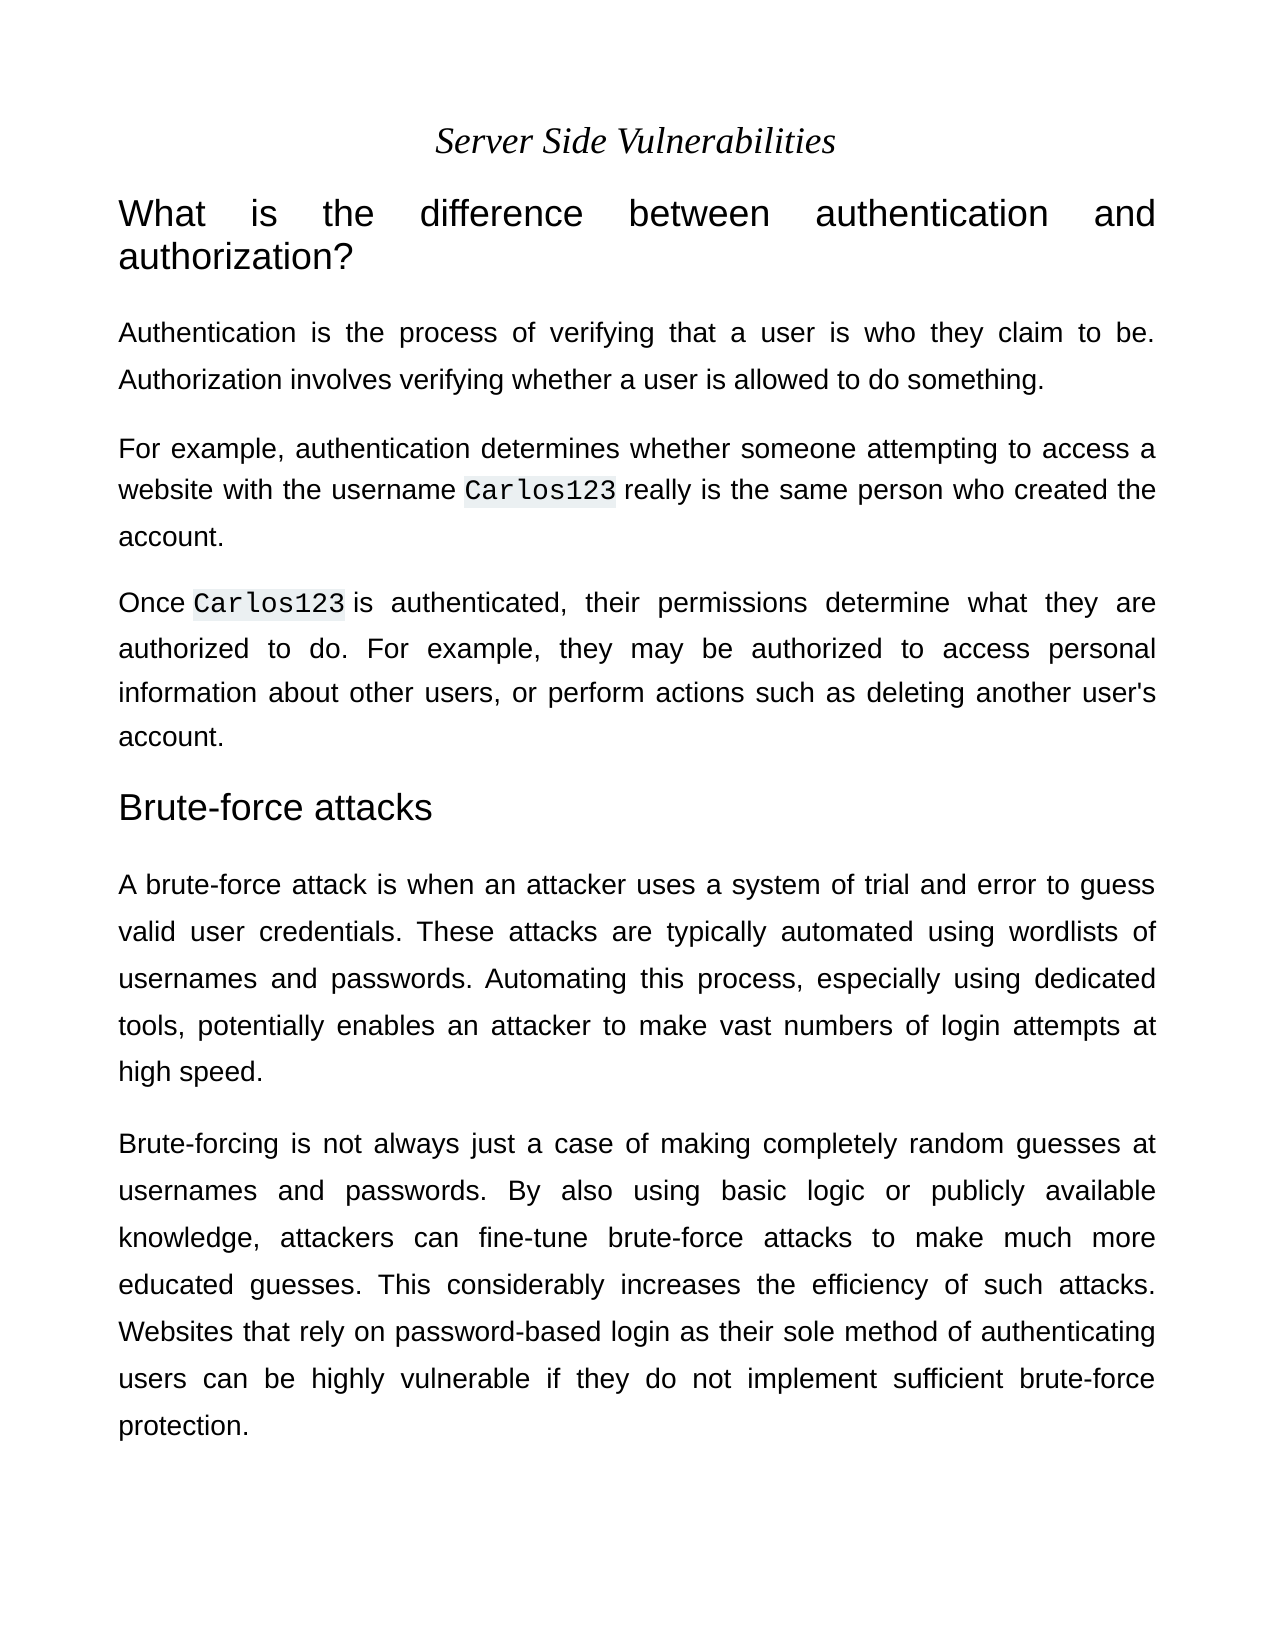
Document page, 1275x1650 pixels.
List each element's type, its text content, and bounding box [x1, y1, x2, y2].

text For example, authentication determines whether someone attempting to access a website with the username Carlos123 really is the same person who created the account. [118, 421, 1157, 552]
text A brute-force attack is when an attacker uses a system of trial and error to guess valid user credentials. These attacks are typically automated using wordlists of usernames and passwords. Automating this process, especially using dedicated tools, potentially enables an attacker to make vast numbers of login attempts at high speed. [118, 853, 1157, 1088]
text Brute-forcing is not always just a case of making completely random guesses at usernames and passwords. By also using basic logic or publicly available knowledge, attackers can fine-tune brute-force attacks to make much more educated guesses. This considerably increases the efficiency of such attacks. Websites that rely on password-based login as their sole method of authenticating users can be highly vulnerable if they do not implement sufficient brute-force protection. [118, 1113, 1157, 1441]
text Authentication is the process of verifying that a user is who they claim to be. Authorization involves verifying whether a user is allowed to do something. [118, 302, 1157, 396]
subtitle Brute-force attacks [118, 785, 1157, 828]
text Once Carlos123 is authenticated, their permissions determine what they are authorized to do. For example, they may be authorized to access personal information about other users, or perform actions such as deleting another user's account. [118, 577, 1157, 752]
subtitle What is the difference between authentication and authorization? [118, 191, 1157, 277]
